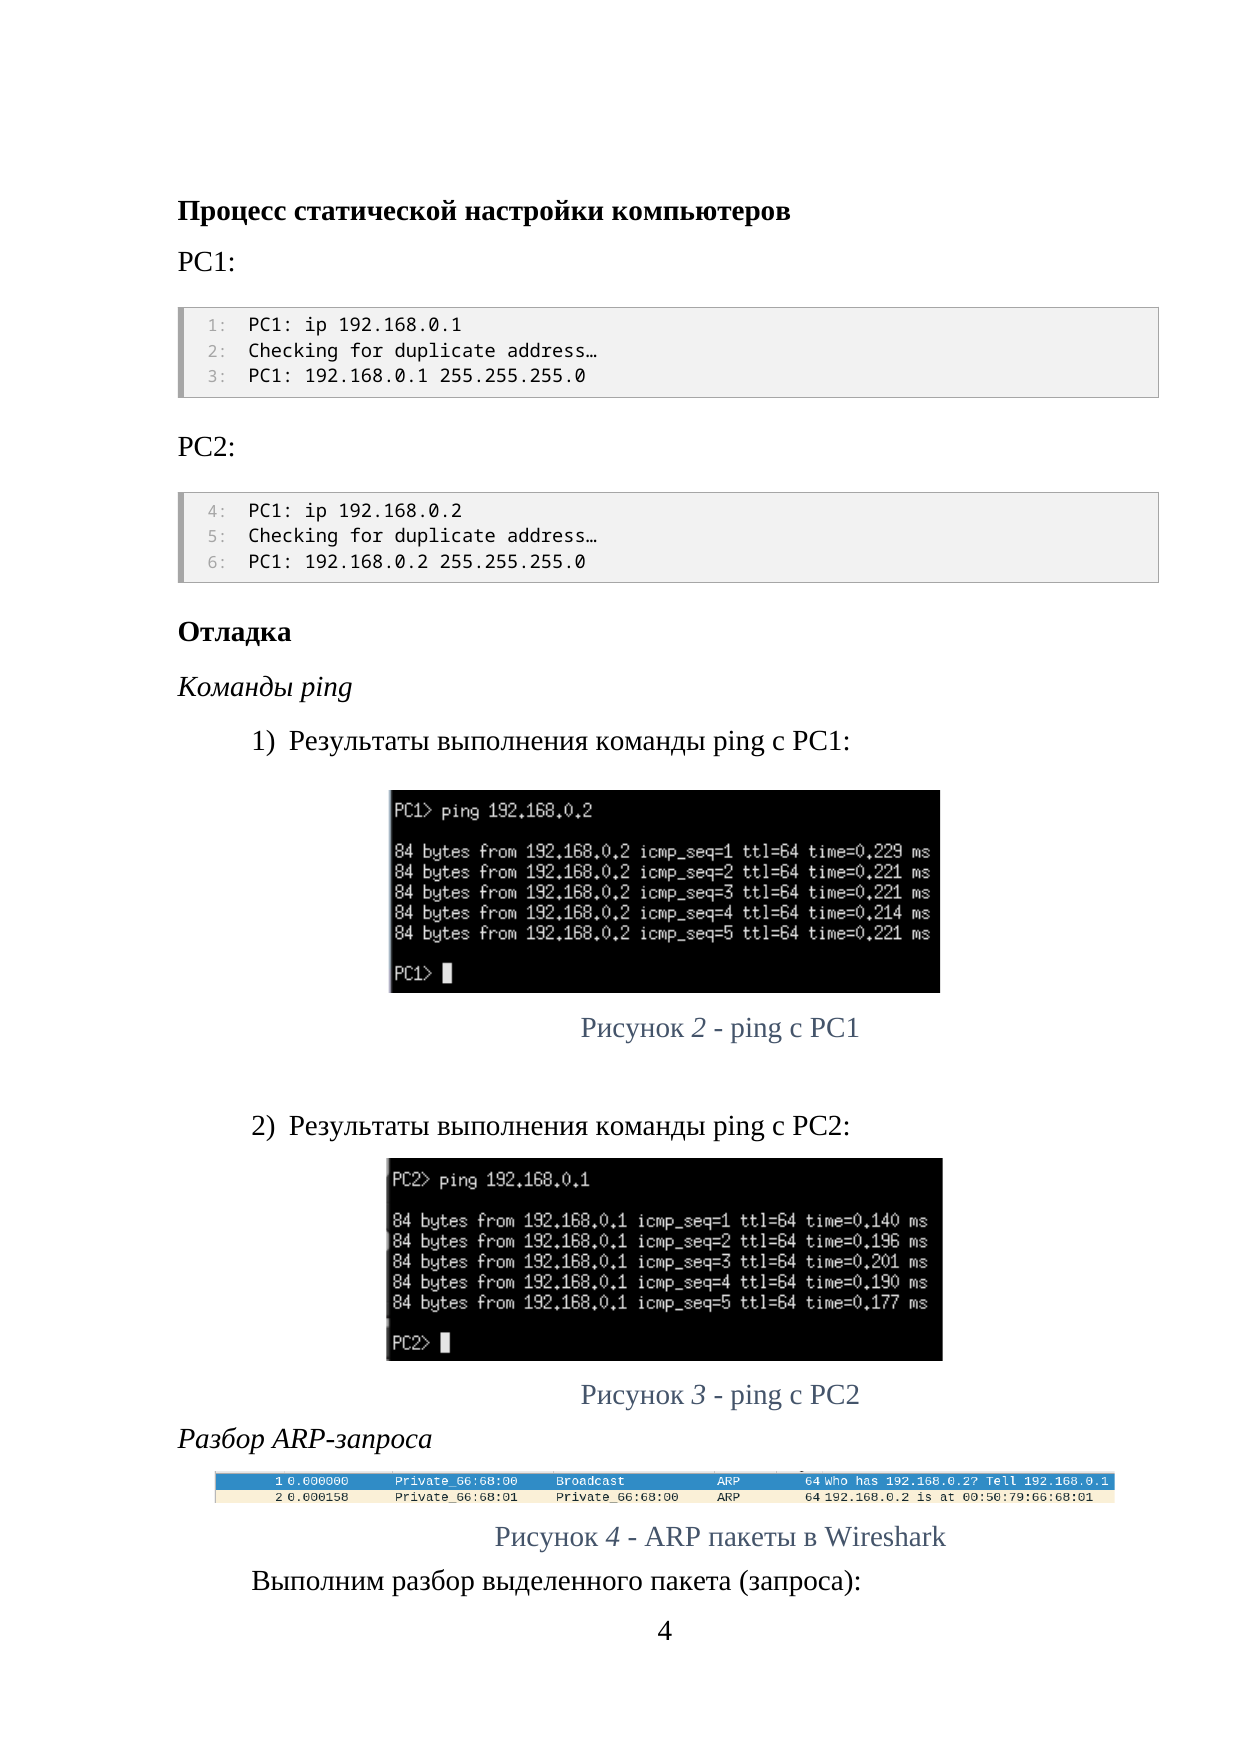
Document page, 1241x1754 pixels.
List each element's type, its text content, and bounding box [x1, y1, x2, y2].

picture [214, 1471, 1115, 1503]
list PC1: 192.168.0.2 255.255.255.0 [184, 543, 1158, 582]
list Рисунок 2 - ping с PC1 [251, 773, 1152, 1043]
list Рисунок 4 - ARP пакеты в Wireshark [251, 1471, 1152, 1553]
picture [386, 1158, 943, 1361]
text Выполним разбор выделенного пакета (запроса): [177, 1563, 1152, 1597]
list PC2: [177, 429, 1152, 462]
subtitle Результаты выполнения команды ping c PC1: [251, 723, 1152, 757]
list PC1: ip 192.168.0.2 [184, 493, 1158, 517]
list Рисунок 3 - ping с PC2 [251, 1158, 1152, 1410]
list Checking for duplicate address… [184, 517, 1158, 543]
subtitle Разбор ARP-запроса [177, 1421, 1152, 1454]
subtitle Процесс статической настройки компьютеров [177, 193, 1152, 227]
picture [388, 790, 941, 993]
list PC1: 192.168.0.1 255.255.255.0 [184, 358, 1158, 397]
list Checking for duplicate address… [184, 332, 1158, 358]
subtitle Отладка [177, 614, 1152, 648]
text PC1: [177, 244, 1152, 277]
subtitle Команды ping [177, 669, 1152, 702]
list PC1: ip 192.168.0.1 [184, 308, 1158, 332]
subtitle Результаты выполнения команды ping с PC2: [251, 1108, 1152, 1142]
